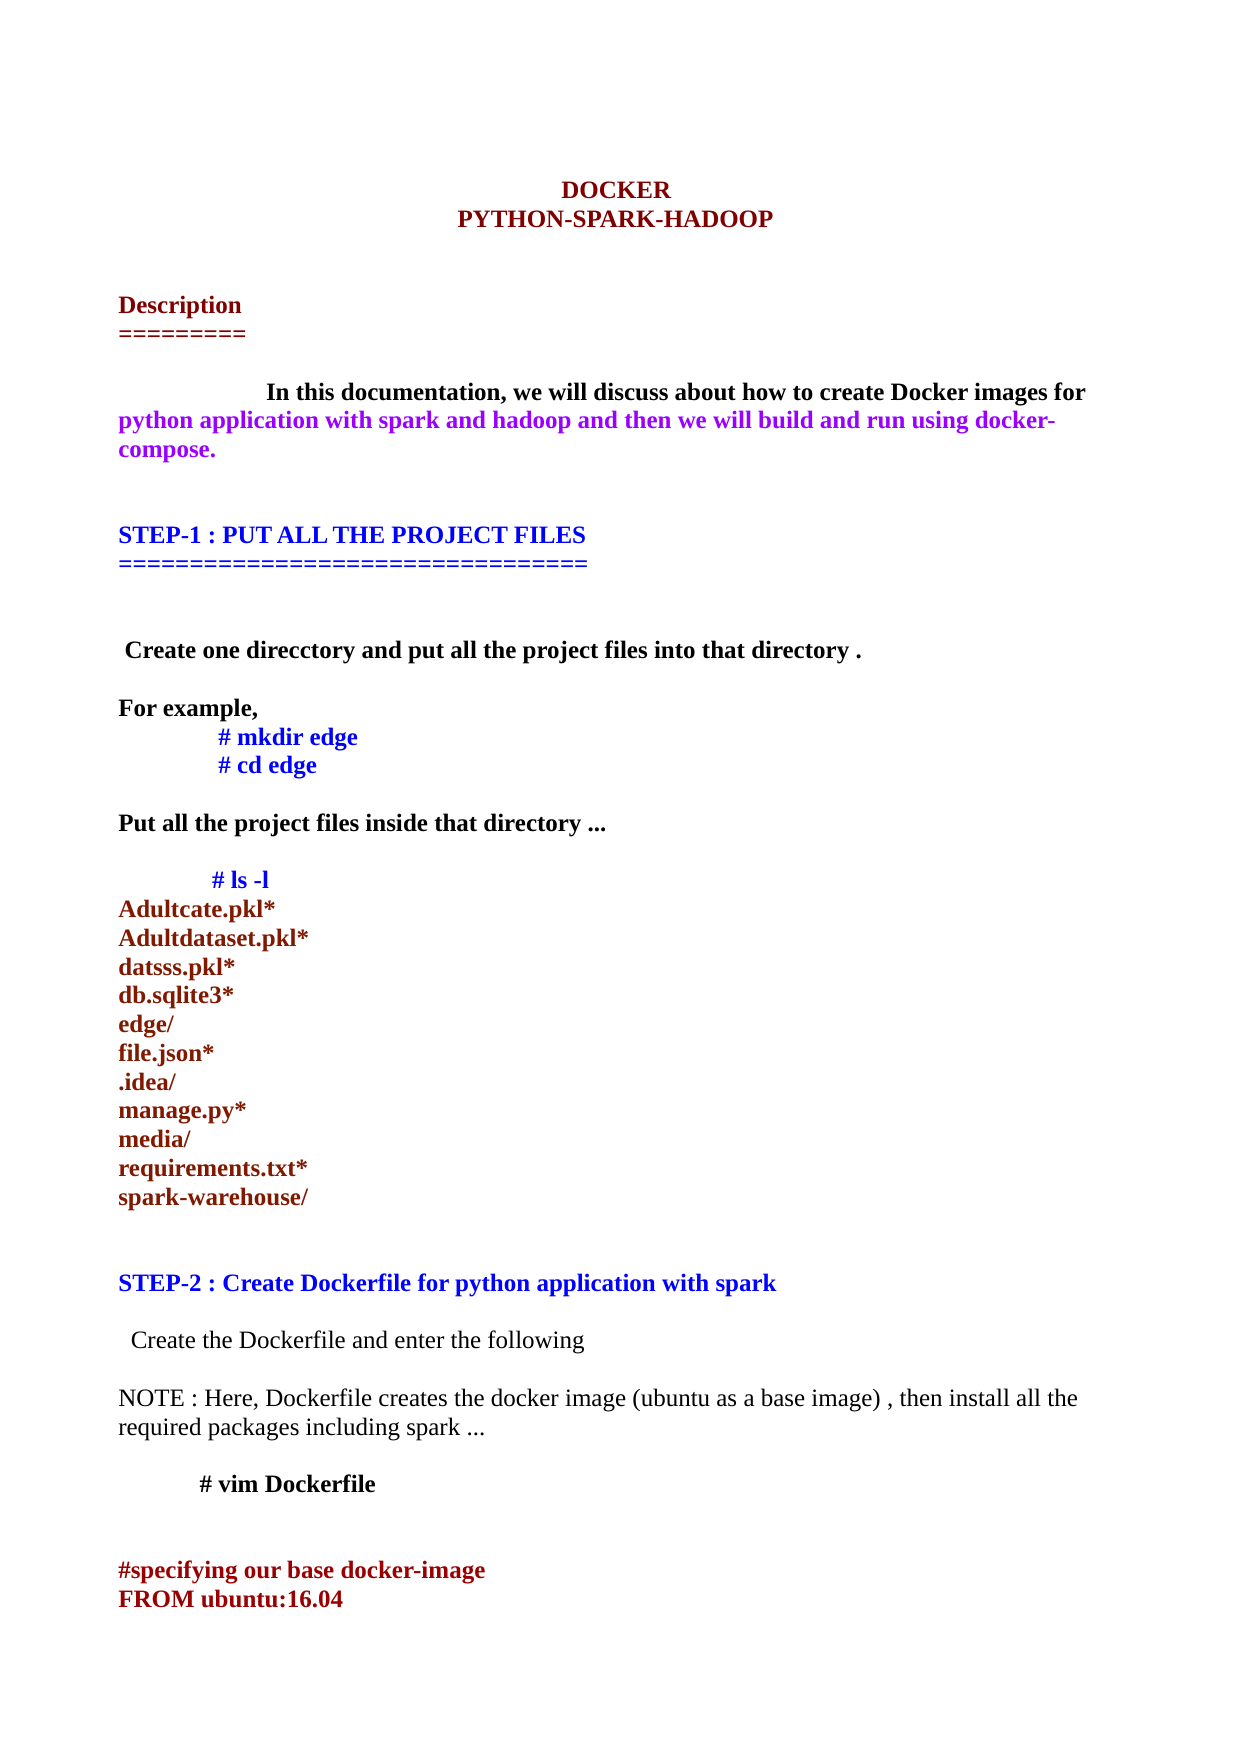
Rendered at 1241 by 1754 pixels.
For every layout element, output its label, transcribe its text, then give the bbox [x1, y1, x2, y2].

text In this documentation, we will discuss about how to create Docker images for python application with spark and hadoop and then we will build and run using docker-compose. [118, 377, 1122, 463]
text FROM ubuntu:16.04 [118, 1584, 1122, 1613]
text db.sqlite3* [118, 981, 1122, 1009]
text .idea/ [118, 1067, 1122, 1096]
text For example, [118, 693, 1122, 722]
text Create the Dockerfile and enter the following [118, 1326, 1122, 1354]
text Description [118, 291, 1122, 319]
text ================================= [118, 549, 1122, 578]
text PYTHON-SPARK-HADOOP [118, 204, 1122, 233]
text # ls -l [118, 866, 1122, 894]
text STEP-2 : Create Dockerfile for python application with spark [118, 1268, 1122, 1297]
text manage.py* [118, 1096, 1122, 1124]
text Adultdataset.pkl* [118, 923, 1122, 952]
text # cd edge [118, 751, 1122, 779]
text # vim Dockerfile [118, 1469, 1122, 1498]
text Adultcate.pkl* [118, 894, 1122, 923]
text # mkdir edge [118, 722, 1122, 751]
text file.json* [118, 1038, 1122, 1067]
text STEP-1 : PUT ALL THE PROJECT FILES [118, 521, 1122, 549]
text ========= [118, 319, 1122, 348]
text NOTE : Here, Dockerfile creates the docker image (ubuntu as a base image) , then install all the required packages including spark ... [118, 1383, 1122, 1441]
text datsss.pkl* [118, 952, 1122, 981]
text Put all the project files inside that directory ... [118, 808, 1122, 837]
text spark-warehouse/ [118, 1182, 1122, 1211]
text requirements.txt* [118, 1153, 1122, 1182]
text Create one direcctory and put all the project files into that directory . [118, 636, 1122, 664]
text media/ [118, 1124, 1122, 1153]
text #specifying our base docker-image [118, 1556, 1122, 1584]
text DOCKER [118, 176, 1122, 204]
text edge/ [118, 1009, 1122, 1038]
